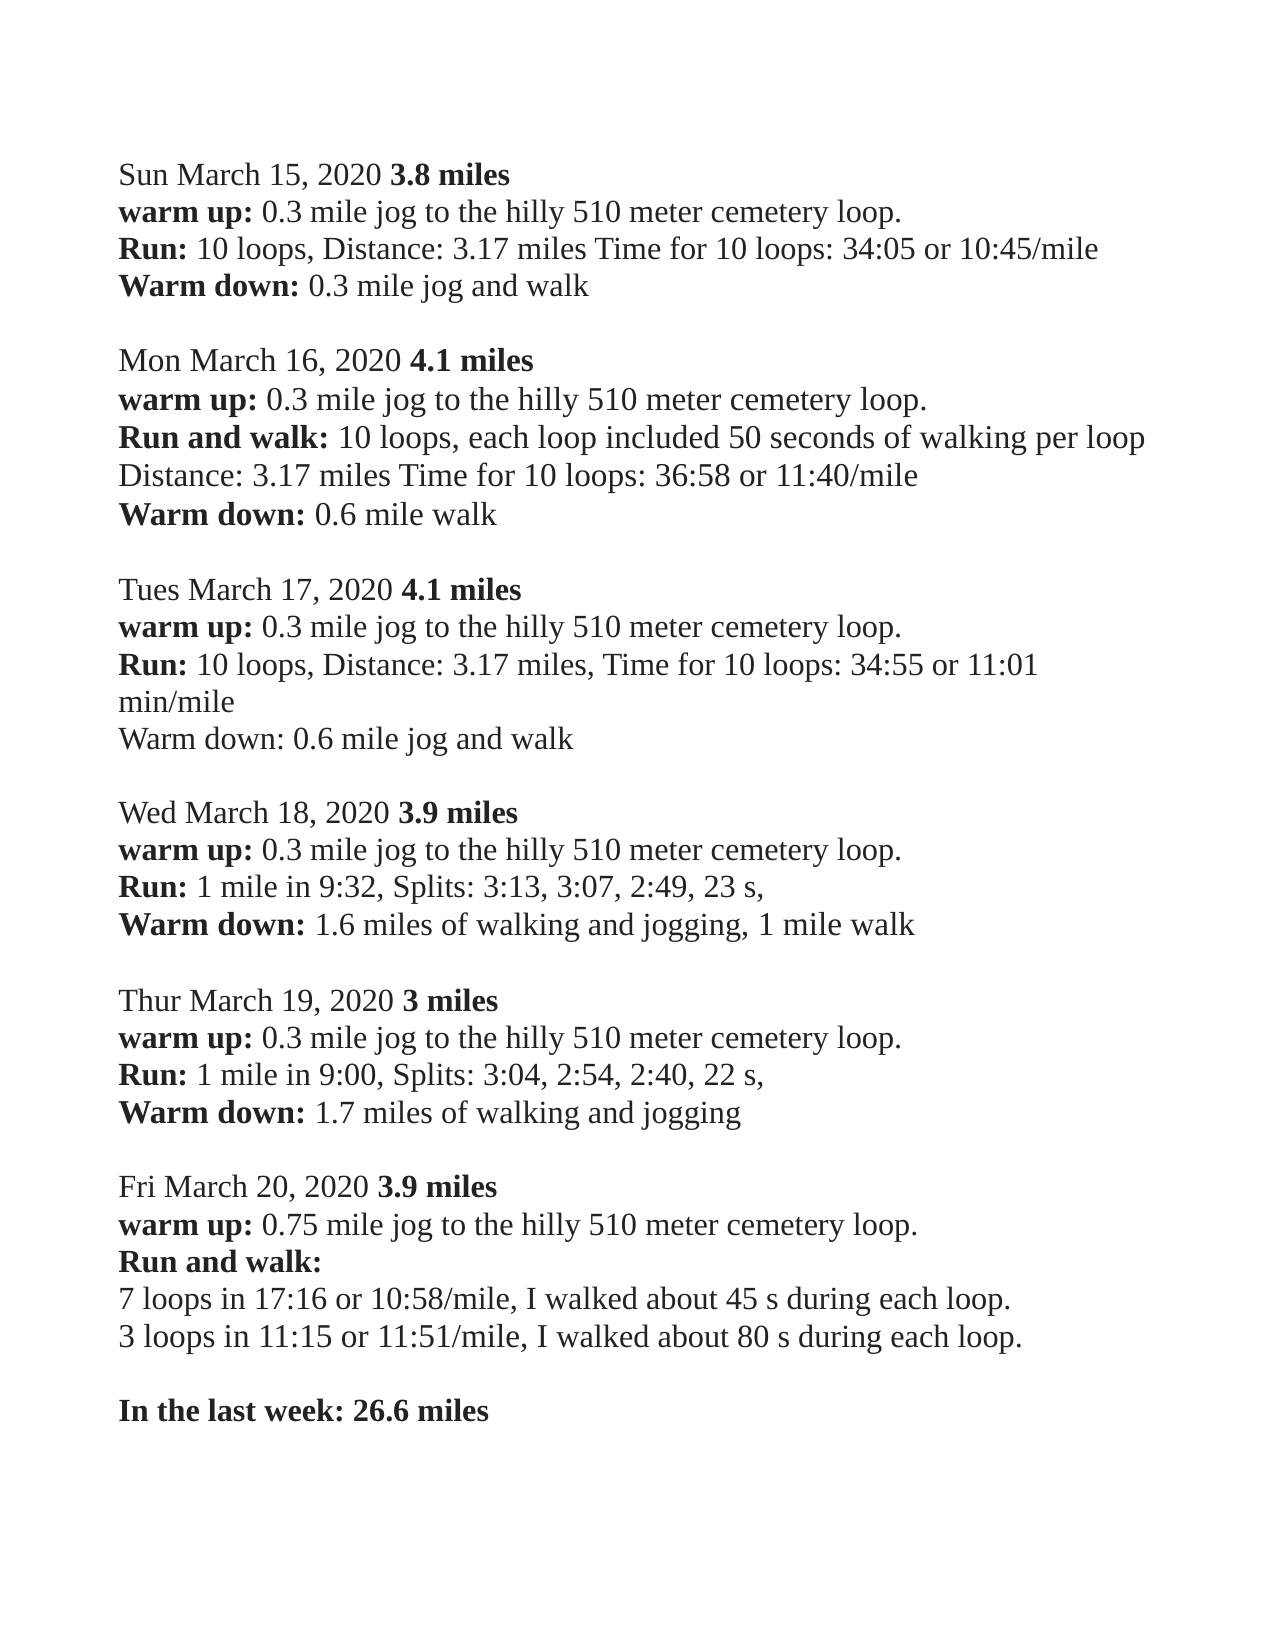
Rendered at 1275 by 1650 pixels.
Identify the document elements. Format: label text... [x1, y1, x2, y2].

text warm up: 0.3 mile jog to the hilly 510 meter cemetery loop. [118, 608, 1161, 645]
text Run: 10 loops, Distance: 3.17 miles Time for 10 loops: 34:05 or 10:45/mile [118, 229, 1161, 266]
text warm up: 0.3 mile jog to the hilly 510 meter cemetery loop. [118, 379, 1161, 417]
text In the last week: 26.6 miles [118, 1391, 1161, 1428]
text Distance: 3.17 miles Time for 10 loops: 36:58 or 11:40/mile [118, 456, 1161, 494]
text Run: 1 mile in 9:00, Splits: 3:04, 2:54, 2:40, 22 s, [118, 1055, 1161, 1092]
text Fri March 20, 2020 3.9 miles [118, 1168, 1161, 1205]
text Run and walk: 10 loops, each loop included 50 seconds of walking per loop [118, 417, 1161, 456]
text Mon March 16, 2020 4.1 miles [118, 341, 1161, 379]
text warm up: 0.3 mile jog to the hilly 510 meter cemetery loop. [118, 830, 1161, 867]
text warm up: 0.3 mile jog to the hilly 510 meter cemetery loop. [118, 192, 1161, 229]
text Warm down: 0.6 mile walk [118, 494, 1161, 532]
text warm up: 0.3 mile jog to the hilly 510 meter cemetery loop. [118, 1018, 1161, 1055]
text Run: 10 loops, Distance: 3.17 miles, Time for 10 loops: 34:55 or 11:01 min/mile [118, 645, 1161, 719]
text Sun March 15, 2020 3.8 miles [118, 155, 1161, 192]
text Run: 1 mile in 9:32, Splits: 3:13, 3:07, 2:49, 23 s, [118, 867, 1161, 904]
text Warm down: 1.6 miles of walking and jogging, 1 mile walk [118, 904, 1161, 943]
text Warm down: 0.6 mile jog and walk [118, 719, 1161, 756]
text Tues March 17, 2020 4.1 miles [118, 571, 1161, 608]
text Warm down: 0.3 mile jog and walk [118, 266, 1161, 303]
text 7 loops in 17:16 or 10:58/mile, I walked about 45 s during each loop. [118, 1279, 1161, 1316]
text 3 loops in 11:15 or 11:51/mile, I walked about 80 s during each loop. [118, 1316, 1161, 1354]
text Warm down: 1.7 miles of walking and jogging [118, 1092, 1161, 1131]
text Thur March 19, 2020 3 miles [118, 981, 1161, 1018]
text Wed March 18, 2020 3.9 miles [118, 793, 1161, 830]
text warm up: 0.75 mile jog to the hilly 510 meter cemetery loop. [118, 1205, 1161, 1242]
text Run and walk: [118, 1242, 1161, 1279]
